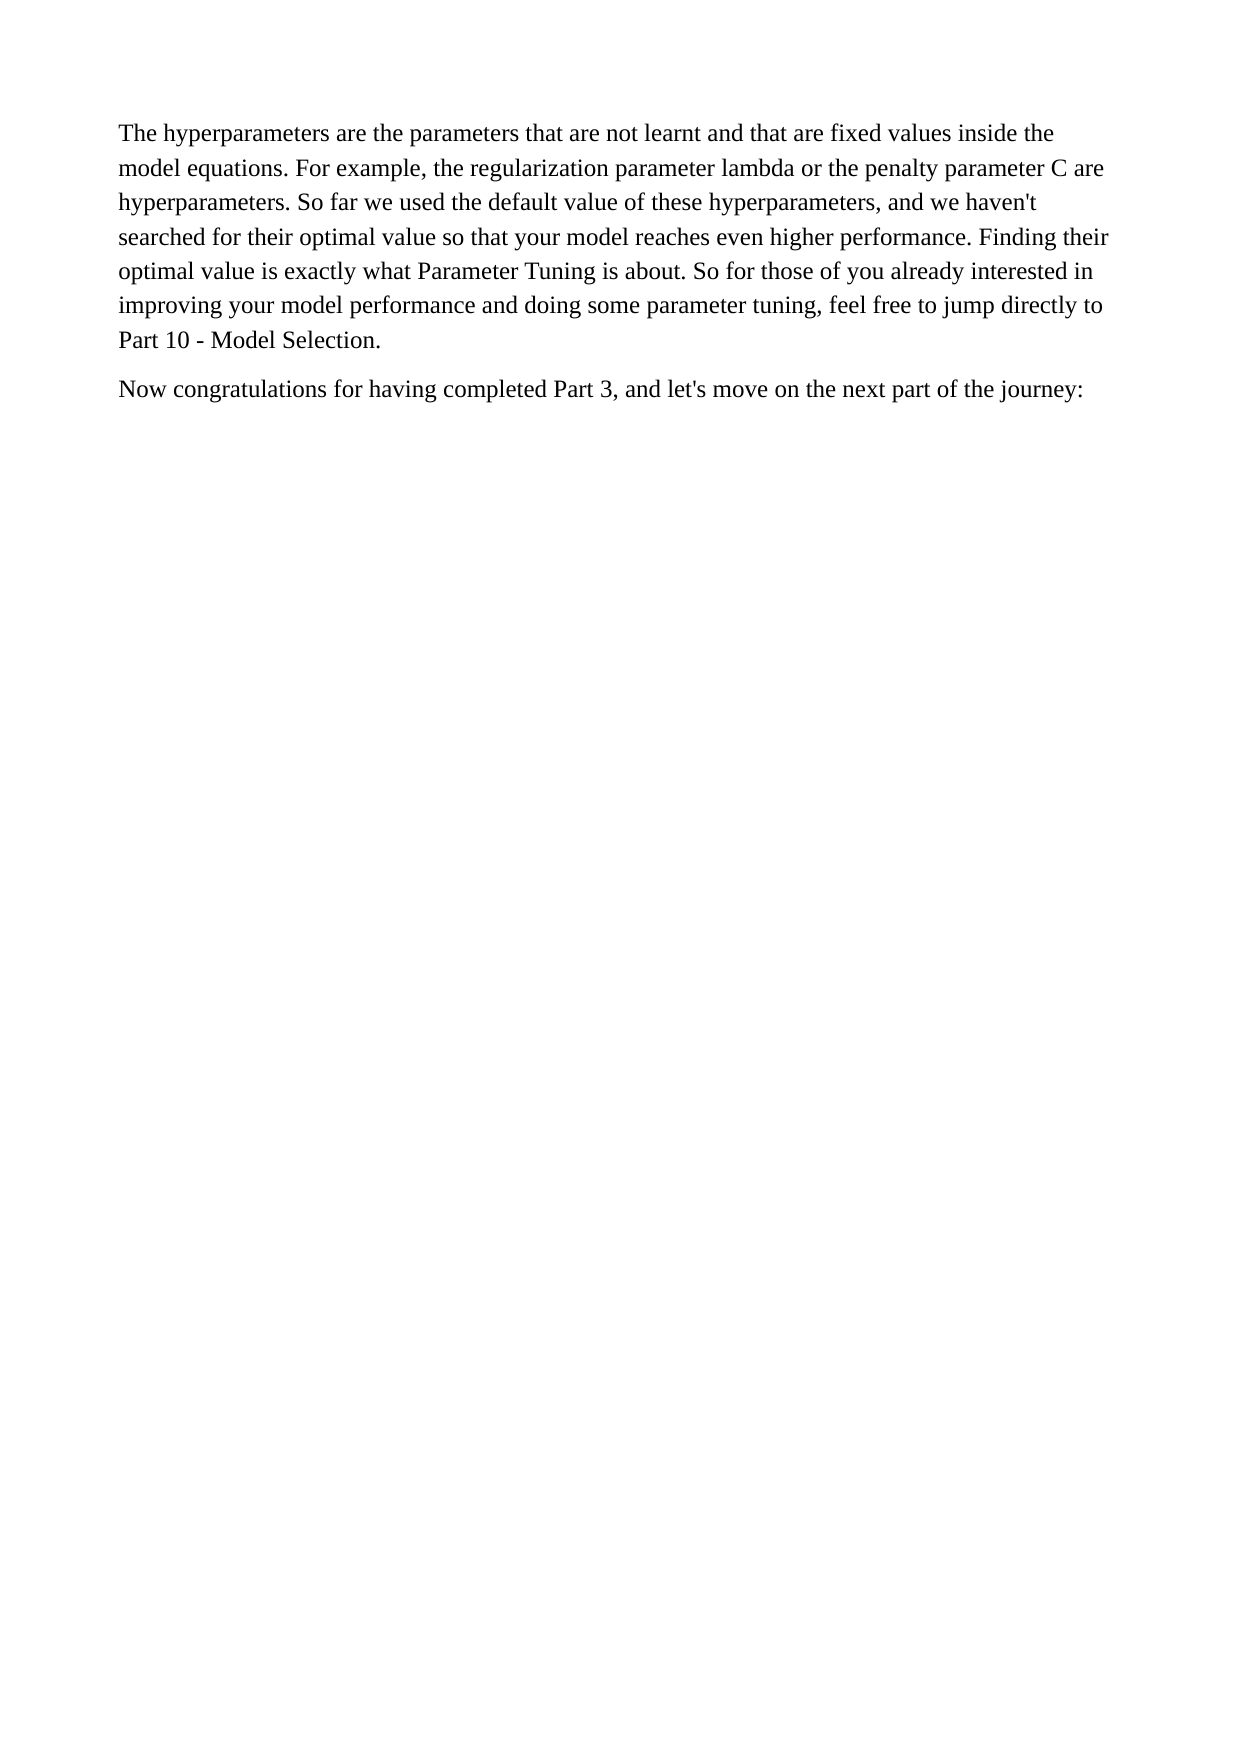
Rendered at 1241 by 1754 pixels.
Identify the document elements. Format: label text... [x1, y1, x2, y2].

text The hyperparameters are the parameters that are not learnt and that are fixed values inside the model equations. For example, the regularization parameter lambda or the penalty parameter C are hyperparameters. So far we used the default value of these hyperparameters, and we haven't searched for their optimal value so that your model reaches even higher performance. Finding their optimal value is exactly what Parameter Tuning is about. So for those of you already interested in improving your model performance and doing some parameter tuning, feel free to jump directly to Part 10 - Model Selection. [118, 118, 1122, 354]
text Now congratulations for having completed Part 3, and let's move on the next part of the journey: [118, 374, 1122, 403]
